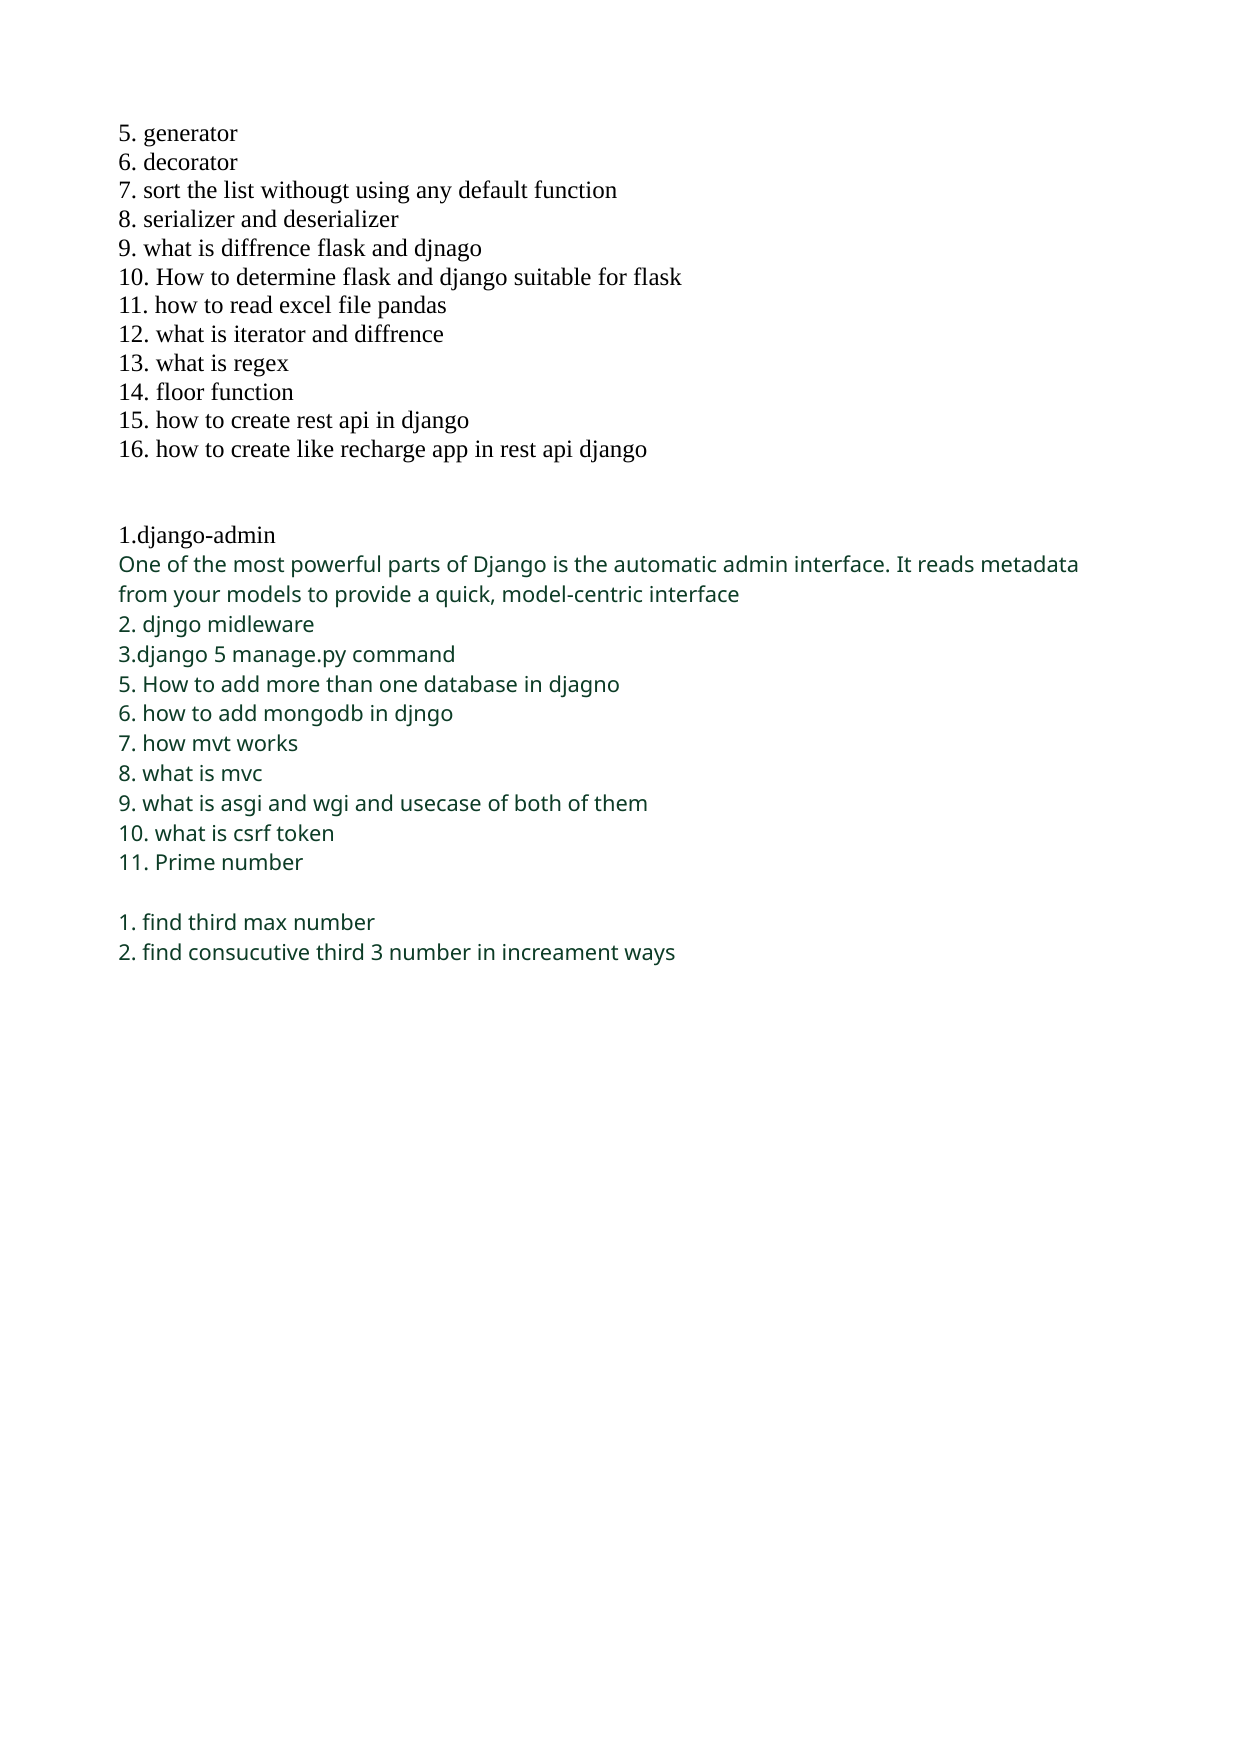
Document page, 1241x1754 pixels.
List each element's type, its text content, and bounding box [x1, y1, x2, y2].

text 15. how to create rest api in django [118, 406, 1122, 434]
text 8. serializer and deserializer [118, 204, 1122, 233]
text 5. How to add more than one database in djagno [118, 668, 1122, 698]
text 12. what is iterator and diffrence [118, 319, 1122, 348]
text 7. how mvt works [118, 728, 1122, 758]
text 6. decorator [118, 147, 1122, 176]
text 5. generator [118, 118, 1122, 147]
text 1.django-admin [118, 521, 1122, 549]
text 13. what is regex [118, 348, 1122, 377]
text One of the most powerful parts of Django is the automatic admin interface. It reads metadata from your models to provide a quick, model-centric interface [118, 549, 1122, 609]
text 10. How to determine flask and django suitable for flask [118, 262, 1122, 291]
text 11. how to read excel file pandas [118, 291, 1122, 319]
text 9. what is diffrence flask and djnago [118, 233, 1122, 262]
text 3.django 5 manage.py command [118, 639, 1122, 668]
text 7. sort the list withougt using any default function [118, 176, 1122, 204]
text 11. Prime number [118, 847, 1122, 877]
text 14. floor function [118, 377, 1122, 406]
text 6. how to add mongodb in djngo [118, 698, 1122, 728]
text 9. what is asgi and wgi and usecase of both of them [118, 788, 1122, 817]
text 8. what is mvc [118, 758, 1122, 788]
text 2. djngo midleware [118, 609, 1122, 639]
text 16. how to create like recharge app in rest api django [118, 434, 1122, 463]
text 1. find third max number [118, 907, 1122, 937]
text 10. what is csrf token [118, 817, 1122, 847]
text 2. find consucutive third 3 number in increament ways [118, 937, 1122, 966]
